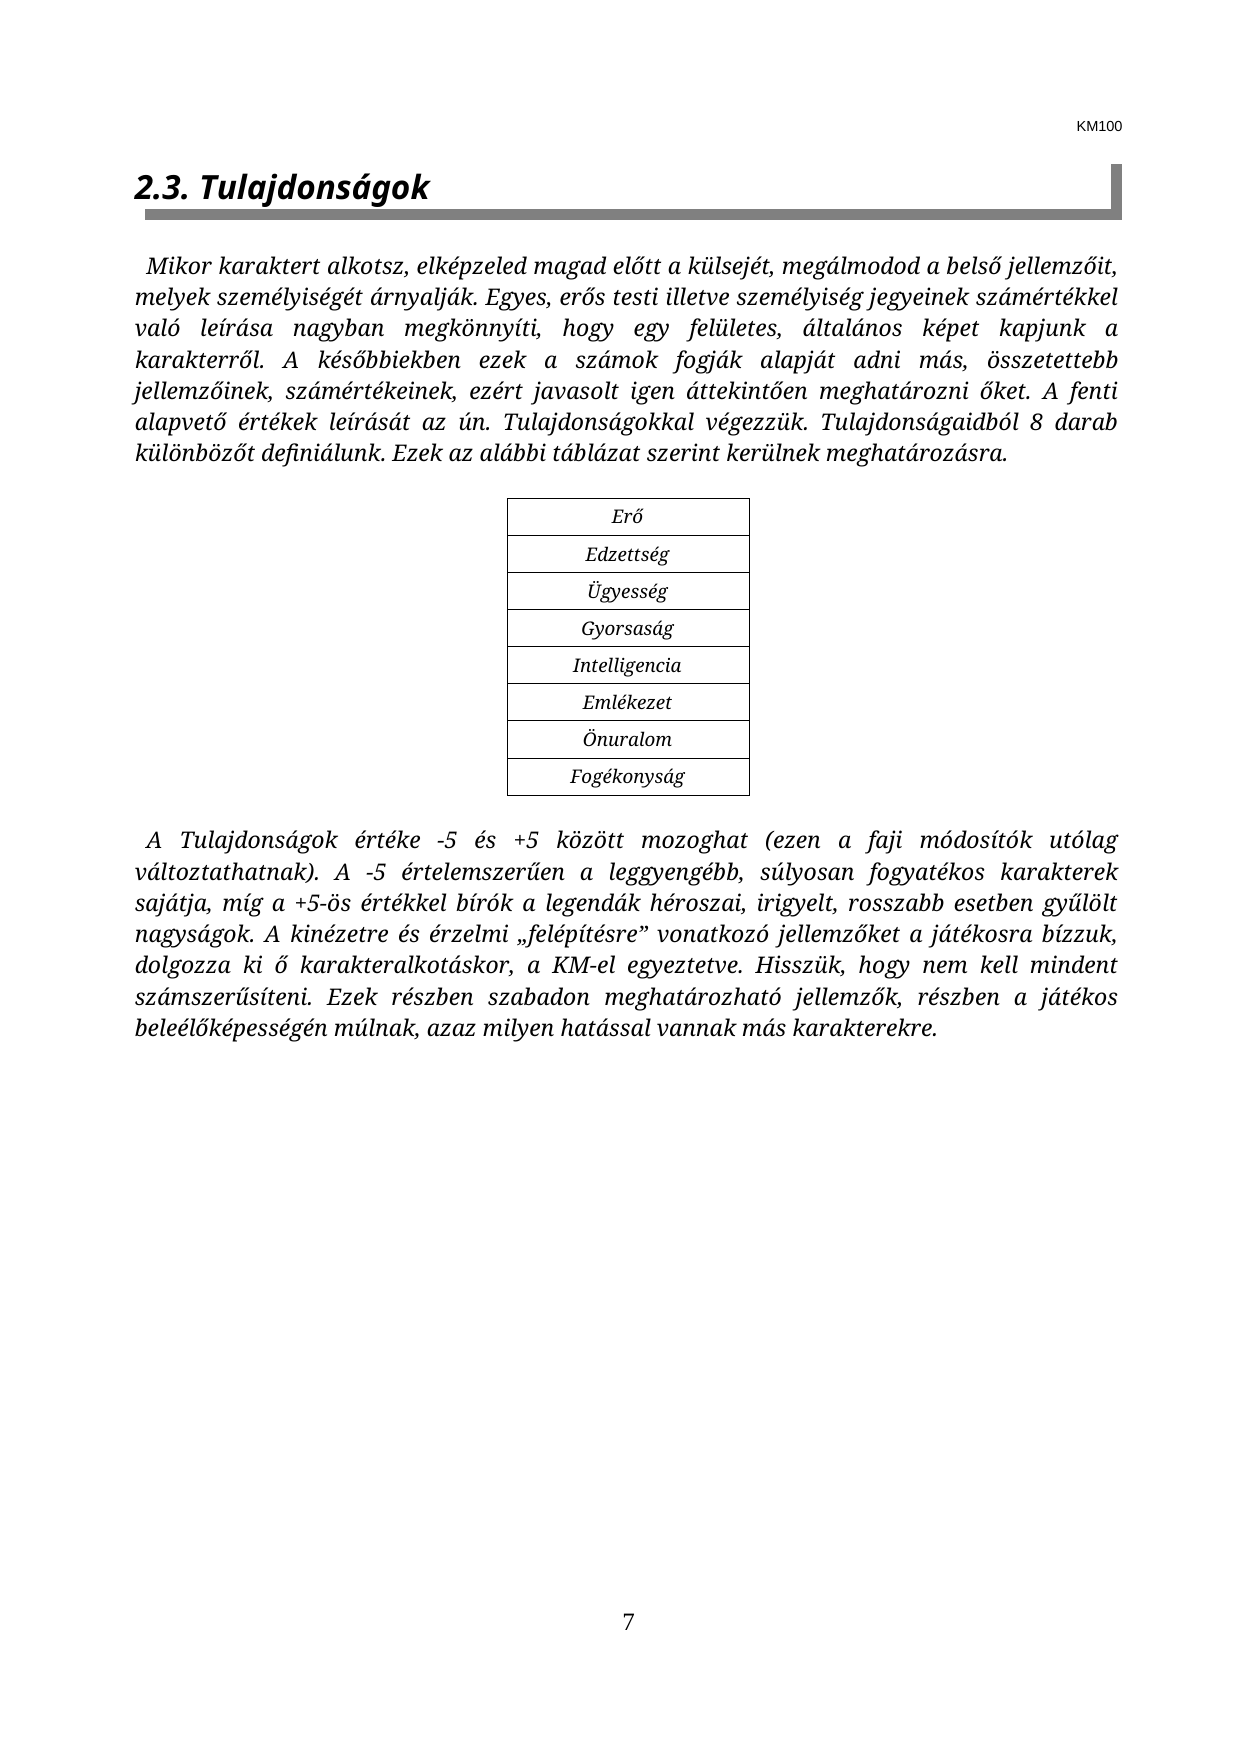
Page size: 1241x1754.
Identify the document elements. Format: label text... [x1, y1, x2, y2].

table_cell Ügyesség [508, 573, 749, 609]
table_cell Önuralom [508, 721, 749, 758]
table_cell Fogékonyság [508, 759, 749, 795]
table_cell Edzettség [508, 536, 749, 572]
table_header Erő [508, 499, 749, 535]
table_cell Gyorsaság [508, 610, 749, 646]
table_cell Emlékezet [508, 684, 749, 720]
text Mikor karaktert alkotsz, elképzeled magad előtt a külsejét, megálmodod a belső jellemzőit, melyek személyiségét árnyalják. Egyes, erős testi illetve személyiség jegyeinek számértékkel való leírása nagyban megkönnyíti, hogy egy felületes, általános képet kapjunk a karakterről. A későbbiekben ezek a számok fogják alapját adni más, összetettebb jellemzőinek, számértékeinek, ezért javasolt igen áttekintően meghatározni őket. A fenti alapvető értékek leírását az ún. Tulajdonságokkal végezzük. Tulajdonságaidból 8 darab különbözőt definiálunk. Ezek az alábbi táblázat szerint kerülnek meghatározásra. [134, 250, 1122, 468]
table_cell Intelligencia [508, 647, 749, 683]
text A Tulajdonságok értéke -5 és +5 között mozoghat (ezen a faji módosítók utólag változtathatnak). A -5 értelemszerűen a leggyengébb, súlyosan fogyatékos karakterek sajátja, míg a +5-ös értékkel bírók a legendák héroszai, irigyelt, rosszabb esetben gyűlölt nagyságok. A kinézetre és érzelmi „felépítésre” vonatkozó jellemzőket a játékosra bízzuk, dolgozza ki ő karakteralkotáskor, a KM-el egyeztetve. Hisszük, hogy nem kell mindent számszerűsíteni. Ezek részben szabadon meghatározható jellemzők, részben a játékos beleélőképességén múlnak, azaz milyen hatással vannak más karakterekre. [134, 824, 1122, 1043]
subtitle Tulajdonságok [134, 164, 1111, 209]
